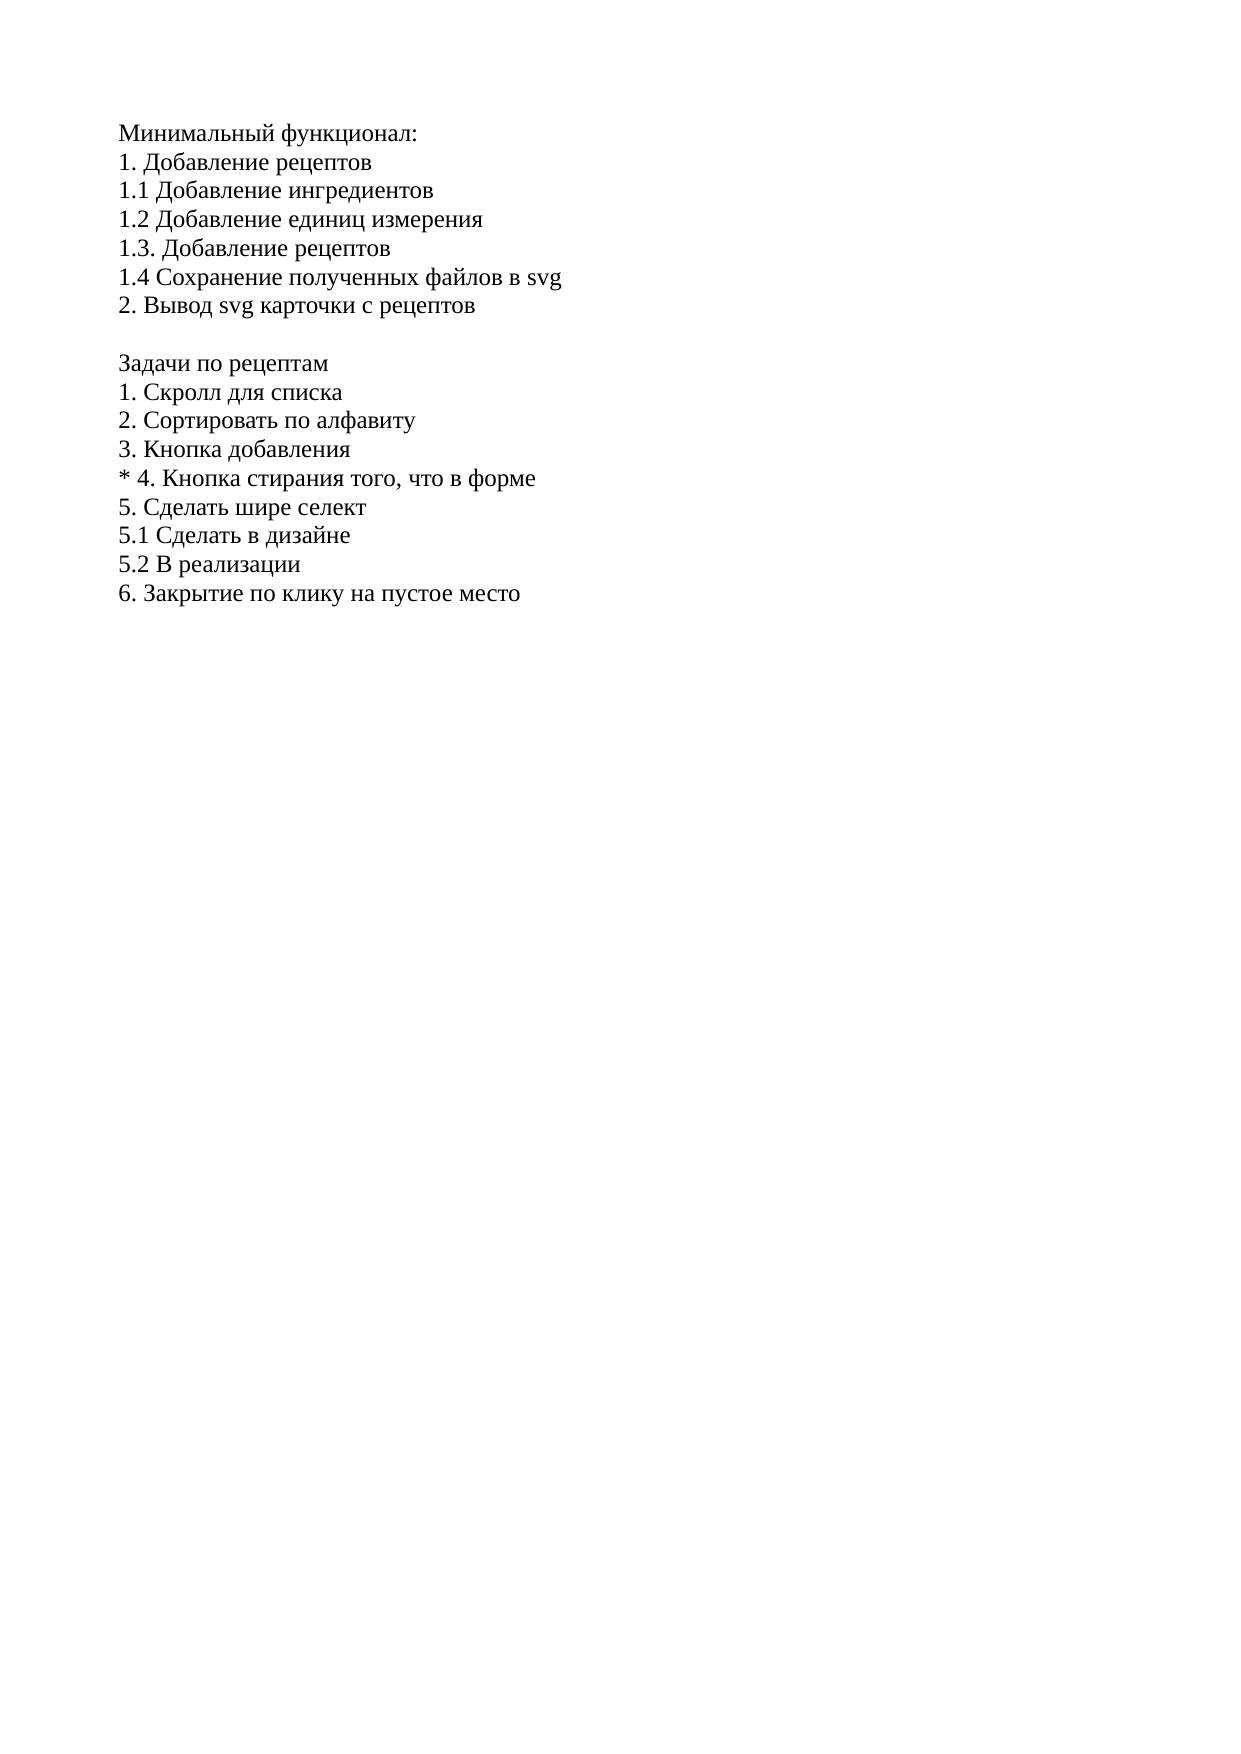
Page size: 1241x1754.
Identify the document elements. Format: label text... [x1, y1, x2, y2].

text 5. Сделать шире селект [118, 492, 1122, 521]
text Задачи по рецептам [118, 348, 1122, 377]
text 1. Добавление рецептов [118, 147, 1122, 176]
text 1.3. Добавление рецептов [118, 233, 1122, 262]
text Минимальный функционал: [118, 118, 1122, 147]
text 6. Закрытие по клику на пустое место [118, 578, 1122, 607]
text 1.2 Добавление единиц измерения [118, 204, 1122, 233]
text 1. Скролл для списка [118, 377, 1122, 406]
text 1.4 Сохранение полученных файлов в svg [118, 262, 1122, 291]
text 2. Сортировать по алфавиту [118, 406, 1122, 434]
text * 4. Кнопка стирания того, что в форме [118, 463, 1122, 492]
text 3. Кнопка добавления [118, 434, 1122, 463]
text 2. Вывод svg карточки с рецептов [118, 291, 1122, 319]
text 5.1 Сделать в дизайне [118, 521, 1122, 549]
text 1.1 Добавление ингредиентов [118, 176, 1122, 204]
text 5.2 В реализации [118, 549, 1122, 578]
